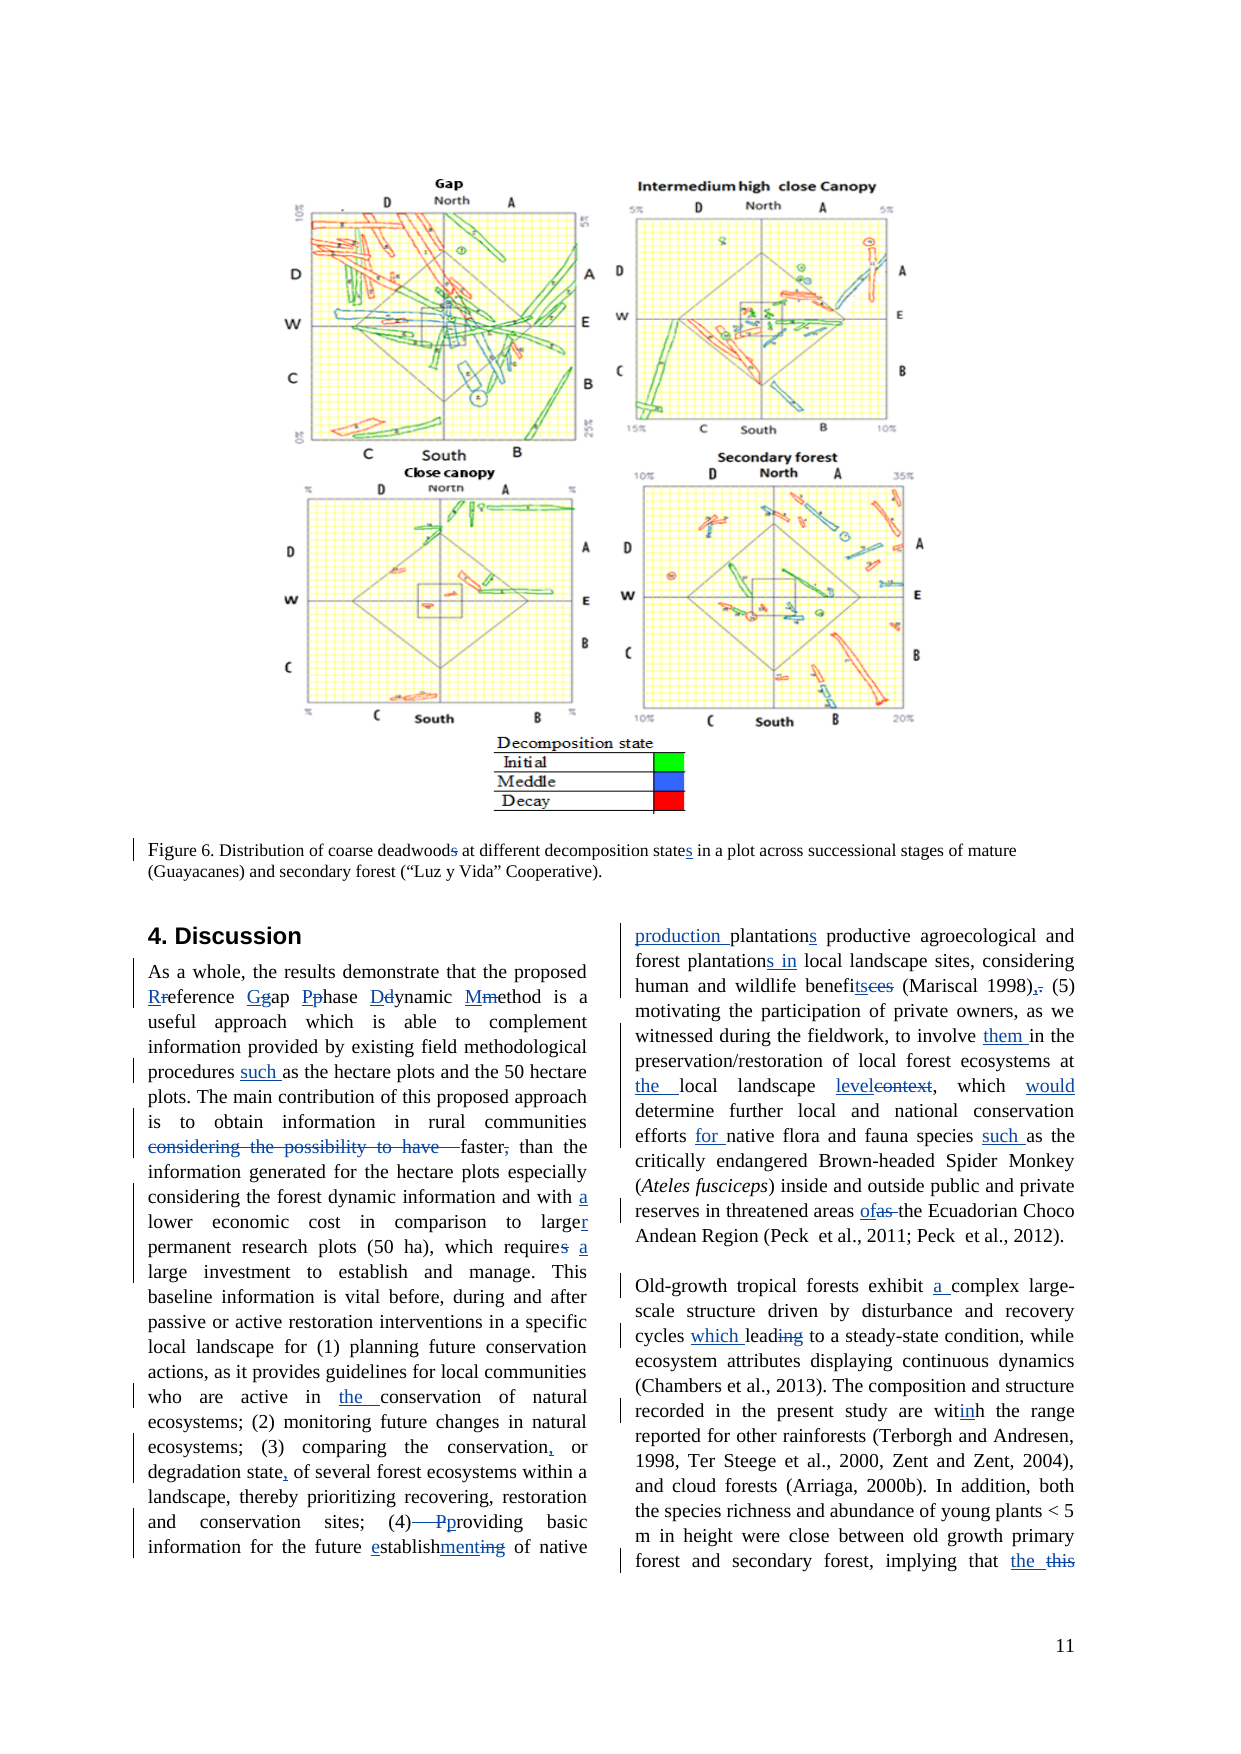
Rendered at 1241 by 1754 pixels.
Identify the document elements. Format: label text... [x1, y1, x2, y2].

text Old-growth tropical forests exhibit a complex large-scale structure driven by disturbance and recovery cycles which lead to a steady-state condition, while ecosystem attributes displaying continuous dynamics (Chambers et al., 2013). The composition and structure recorded in the present study are witinh the range reported for other rainforests (Terborgh and Andresen, 1998, Ter Steege et al., 2000, Zent and Zent, 2004), and cloud forests (Arriaga, 2000b). In addition, both the species richness and abundance of young plants < 5 m in height were close between old growth primary forest and secondary forest, implying that the lowland rainforest in the study sites was still resilient to anthropogenic disturbance. For trees ≥ 5 cm dbh the species richness was higher in the intermediate high canopy cover and regenerating forests than in the gaps and mature closed canopy, which is in line with the intermediate disturbance hypothesis (Connell, 1978). [635, 1273, 1075, 1573]
text As a whole, the results demonstrate that the proposed Reference Gap Phase Dynamic Method is a useful approach which is able to complement information provided by existing field methodological procedures such as the hectare plots and the 50 hectare plots. The main contribution of this proposed approach is to obtain information in rural communities faster than the information generated for the hectare plots especially considering the forest dynamic information and with a lower economic cost in comparison to larger permanent research plots (50 ha), which require a large investment to establish and manage. This baseline information is vital before, during and after passive or active restoration interventions in a specific local landscape for (1) planning future conservation actions, as it provides guidelines for local communities who are active in the conservation of natural ecosystems; (2) monitoring future changes in natural ecosystems; (3) comparing the conservation, or degradation state, of several forest ecosystems within a landscape, thereby prioritizing recovering, restoration and conservation sites; (4)providing basic information for the future establishment of native production plantations productive agroecological and forest plantations in local landscape sites, considering human and wildlife benefits (Mariscal 1998), (5) motivating the participation of private owners, as we witnessed during the fieldwork, to involve them in the preservation/restoration of local forest ecosystems at the local landscape level, which would determine further local and national conservation efforts for native flora and fauna species such as the critically endangered Brown-headed Spider Monkey (Ateles fusciceps) inside and outside public and private reserves in threatened areas ofthe Ecuadorian Choco Andean Region (Peck et al., 2011; Peck et al., 2012). [148, 958, 588, 1558]
subtitle 4. Discussion [148, 923, 588, 950]
text Figure 6. Distribution of coarse deadwood at different decomposition states in a plot across successional stages of mature (Guayacanes) and secondary forest (“Luz y Vida” Cooperative). [148, 838, 1075, 881]
text As a whole, the results demonstrate that the proposed Reference Gap Phase Dynamic Method is a useful approach which is able to complement information provided by existing field methodological procedures such as the hectare plots and the 50 hectare plots. The main contribution of this proposed approach is to obtain information in rural communities faster than the information generated for the hectare plots especially considering the forest dynamic information and with a lower economic cost in comparison to larger permanent research plots (50 ha), which require a large investment to establish and manage. This baseline information is vital before, during and after passive or active restoration interventions in a specific local landscape for (1) planning future conservation actions, as it provides guidelines for local communities who are active in the conservation of natural ecosystems; (2) monitoring future changes in natural ecosystems; (3) comparing the conservation, or degradation state, of several forest ecosystems within a landscape, thereby prioritizing recovering, restoration and conservation sites; (4)providing basic information for the future establishment of native production plantations productive agroecological and forest plantations in local landscape sites, considering human and wildlife benefits (Mariscal 1998), (5) motivating the participation of private owners, as we witnessed during the fieldwork, to involve them in the preservation/restoration of local forest ecosystems at the local landscape level, which would determine further local and national conservation efforts for native flora and fauna species such as the critically endangered Brown-headed Spider Monkey (Ateles fusciceps) inside and outside public and private reserves in threatened areas ofthe Ecuadorian Choco Andean Region (Peck et al., 2011; Peck et al., 2012). [635, 923, 1075, 1248]
picture [261, 178, 935, 814]
